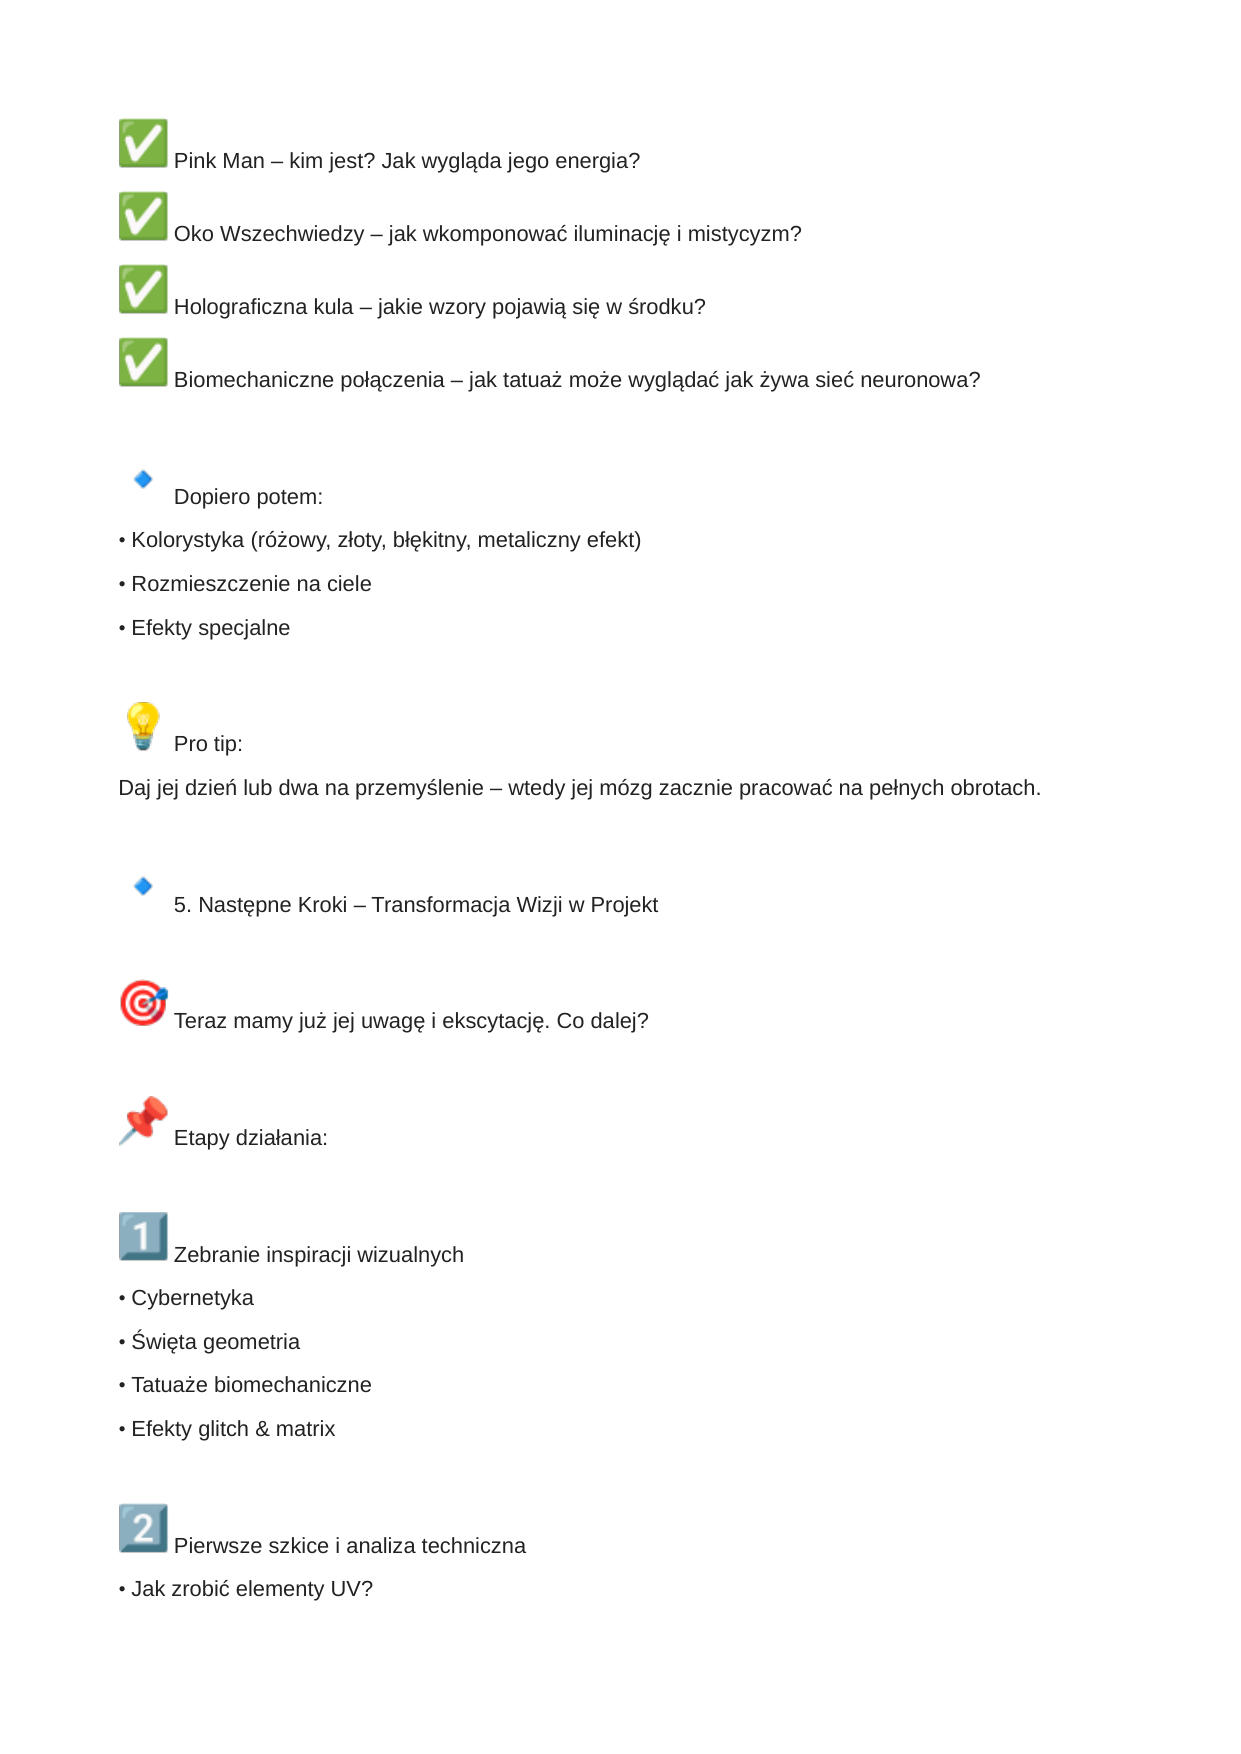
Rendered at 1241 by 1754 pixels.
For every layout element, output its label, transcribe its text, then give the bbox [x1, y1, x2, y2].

picture [118, 1095, 169, 1146]
picture [118, 701, 169, 752]
text • Jak zrobić elementy UV? [118, 1576, 1122, 1602]
picture [118, 118, 169, 169]
text Holograficzna kula – jakie wzory pojawią się w środku? [118, 264, 1122, 319]
picture [118, 978, 169, 1029]
text Etapy działania: [118, 1095, 1122, 1150]
text Zebranie inspiracji wizualnych [118, 1212, 1122, 1267]
text Oko Wszechwiedzy – jak wkomponować iluminację i mistycyzm? [118, 191, 1122, 246]
text Pink Man – kim jest? Jak wygląda jego energia? [118, 118, 1122, 173]
picture [118, 191, 169, 242]
text • Rozmieszczenie na ciele [118, 571, 1122, 596]
text Dopiero potem: [118, 454, 1122, 509]
text Daj jej dzień lub dwa na przemyślenie – wtedy jej mózg zacznie pracować na pełnych obrotach. [118, 775, 1122, 800]
text 5. Następne Kroki – Transformacja Wizji w Projekt [118, 862, 1122, 917]
picture [118, 1212, 169, 1262]
text • Święta geometria [118, 1329, 1122, 1354]
picture [118, 337, 169, 388]
picture [118, 862, 169, 912]
picture [118, 1503, 169, 1554]
text Teraz mamy już jej uwagę i ekscytację. Co dalej? [118, 979, 1122, 1033]
text • Cybernetyka [118, 1285, 1122, 1310]
text Pierwsze szkice i analiza techniczna [118, 1503, 1122, 1558]
picture [118, 264, 169, 315]
text • Efekty glitch & matrix [118, 1416, 1122, 1441]
text • Efekty specjalne [118, 614, 1122, 640]
text Pro tip: [118, 702, 1122, 757]
text • Kolorystyka (różowy, złoty, błękitny, metaliczny efekt) [118, 527, 1122, 553]
picture [118, 454, 169, 505]
text Biomechaniczne połączenia – jak tatuaż może wyglądać jak żywa sieć neuronowa? [118, 337, 1122, 392]
text • Tatuaże biomechaniczne [118, 1372, 1122, 1398]
